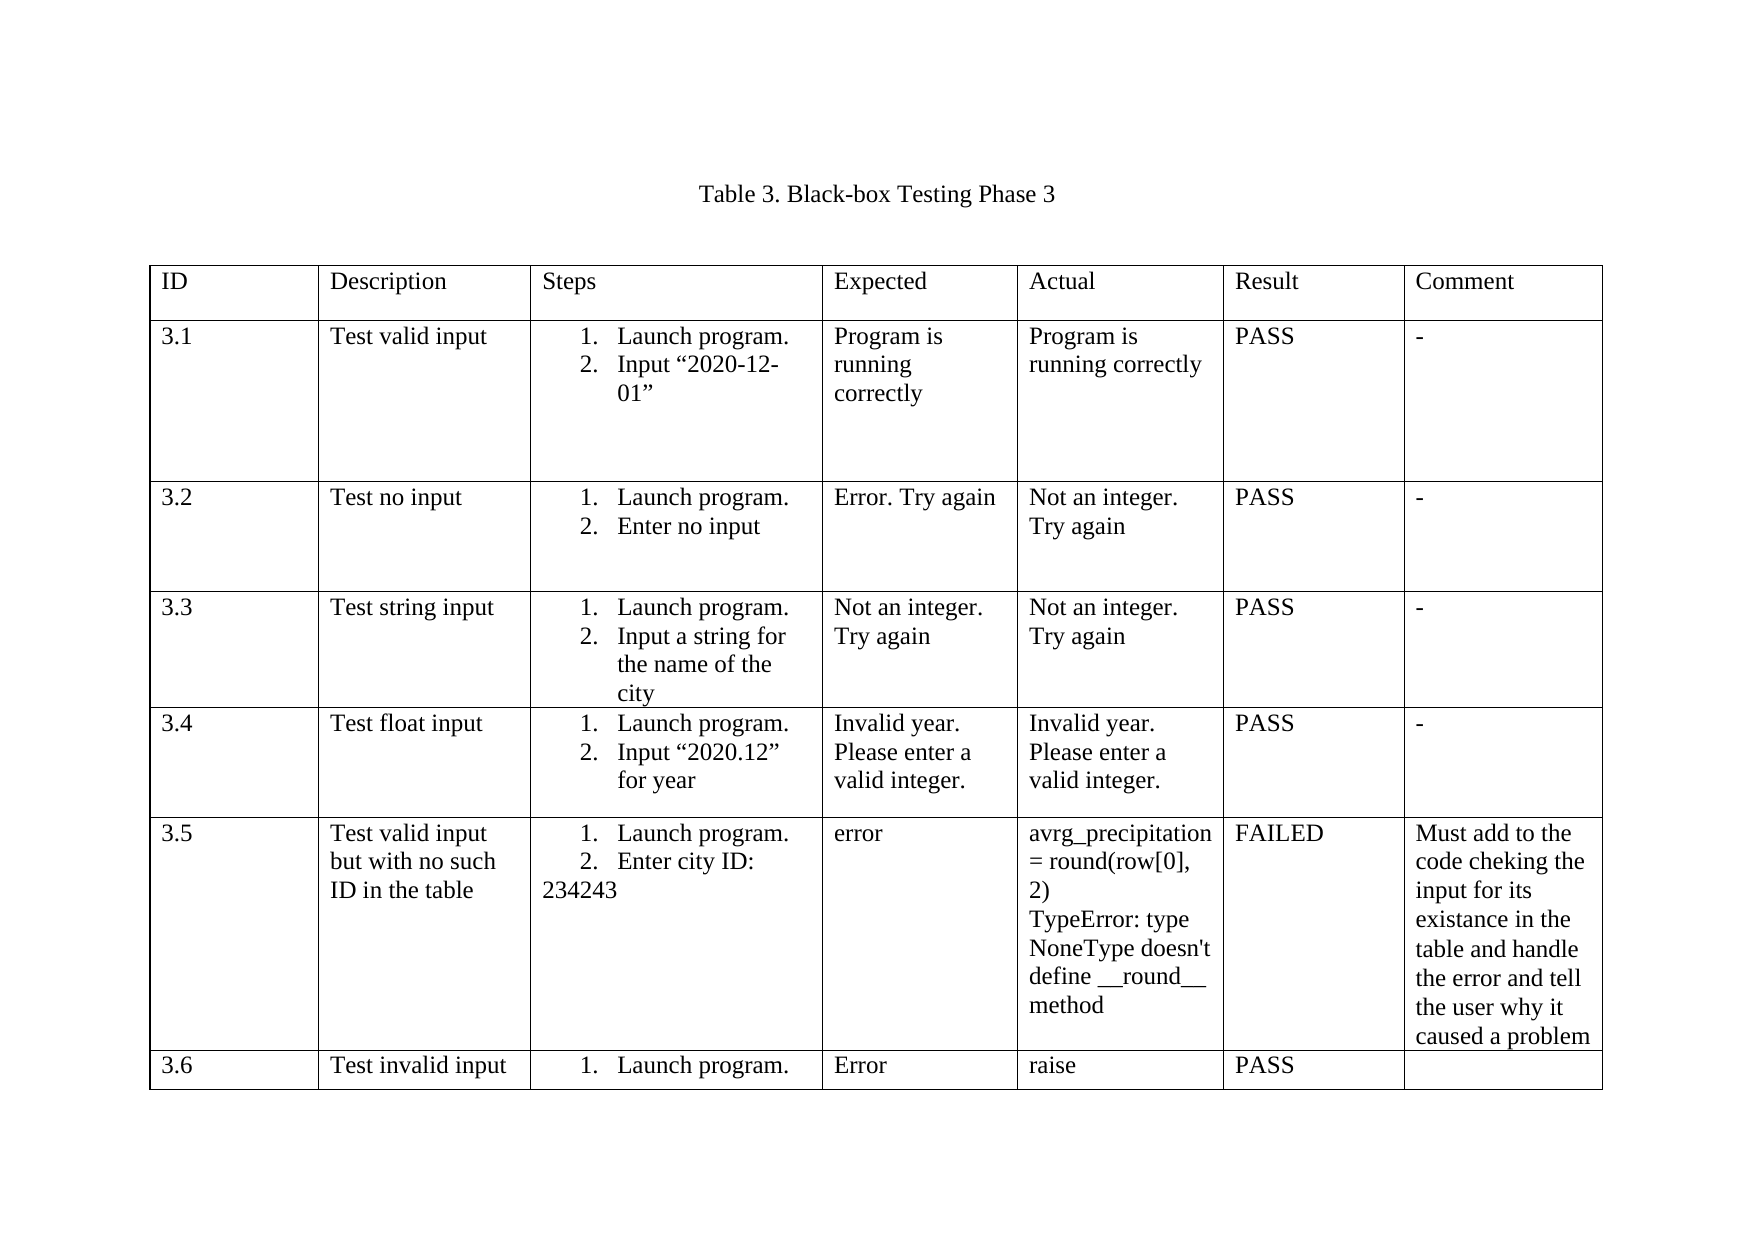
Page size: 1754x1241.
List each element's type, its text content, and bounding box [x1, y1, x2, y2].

table_cell Not an integer. Try again [823, 592, 1017, 707]
table_header Steps [531, 266, 822, 320]
table_cell - [1405, 708, 1602, 817]
table_cell [1405, 1051, 1602, 1089]
table_cell Launch program. Input a string for the name of the city [531, 592, 822, 707]
table_cell Launch program. Enter no input [531, 482, 822, 591]
table_cell Test no input [319, 482, 530, 591]
table_cell PASS [1224, 1051, 1404, 1089]
table_cell PASS [1224, 482, 1404, 591]
table_cell Launch program. Enter start date: 20201212 [531, 1051, 822, 1089]
table_cell Test float input [319, 708, 530, 817]
table_cell 3.6 [151, 1051, 318, 1089]
table_cell Test valid input but with no such ID in the table [319, 818, 530, 1049]
table_cell Test valid input [319, 321, 530, 481]
table_cell PASS [1224, 708, 1404, 817]
table_cell Launch program. Input “2020-12-01” [531, 321, 822, 481]
table_cell Program is running correctly [1018, 321, 1223, 481]
table_header Comment [1405, 266, 1602, 320]
table_header Result [1224, 266, 1404, 320]
table_cell - [1405, 321, 1602, 481]
table_header Expected [823, 266, 1017, 320]
table_cell FAILED [1224, 818, 1404, 1049]
table_cell 3.5 [151, 818, 318, 1049]
table_cell Error. Try again [823, 482, 1017, 591]
table_cell Test invalid input [319, 1051, 530, 1089]
table_cell raise [1018, 1051, 1223, 1089]
table_cell 3.3 [151, 592, 318, 707]
table_cell Not an integer. Try again [1018, 592, 1223, 707]
table_cell - [1405, 592, 1602, 707]
table_cell - [1405, 482, 1602, 591]
table_cell Invalid year. Please enter a valid integer. [823, 708, 1017, 817]
table_cell 3.2 [151, 482, 318, 591]
table_cell PASS [1224, 592, 1404, 707]
table_cell Program is running correctly [823, 321, 1017, 481]
table_cell avrg_precipitation = round(row[0], 2) TypeError: type NoneType doesn't define __round__ method [1018, 818, 1223, 1049]
text Table 3. Black-box Testing Phase 3 [150, 179, 1604, 207]
table_header ID [151, 266, 318, 320]
table_header Description [319, 266, 530, 320]
table_cell Not an integer. Try again [1018, 482, 1223, 591]
table_cell Invalid year. Please enter a valid integer. [1018, 708, 1223, 817]
table_cell Launch program. Enter city ID: 234243 [531, 818, 822, 1049]
table_header Actual [1018, 266, 1223, 320]
table_cell PASS [1224, 321, 1404, 481]
table_cell Must add to the code cheking the input for its existance in the table and handle the error and tell the user why it caused a problem [1405, 818, 1602, 1049]
table_cell Launch program. Input “2020.12” for year [531, 708, 822, 817]
table_cell error [823, 818, 1017, 1049]
table_cell 3.1 [151, 321, 318, 481]
table_cell 3.4 [151, 708, 318, 817]
table_cell Error [823, 1051, 1017, 1089]
table_cell Test string input [319, 592, 530, 707]
